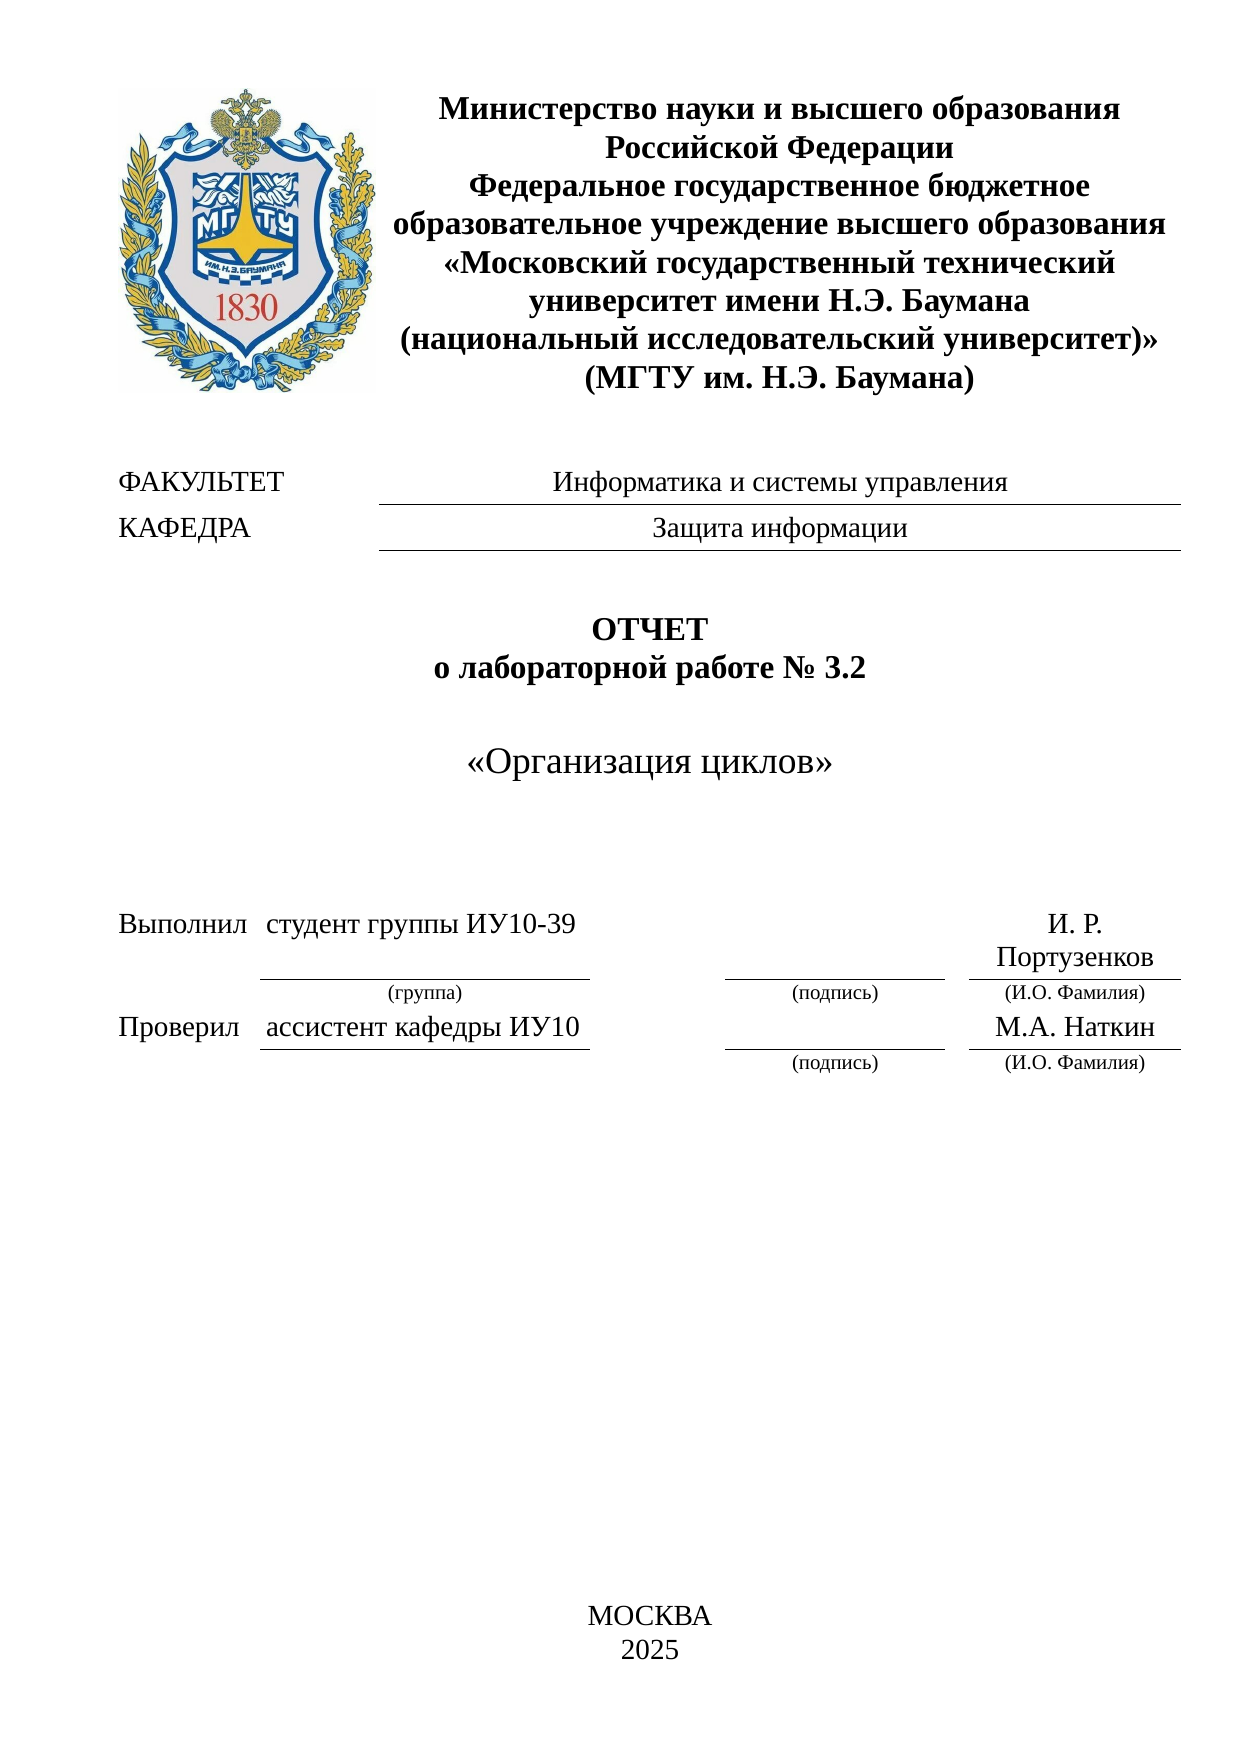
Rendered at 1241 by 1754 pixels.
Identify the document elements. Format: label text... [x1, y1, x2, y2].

table_cell [118, 979, 260, 1004]
table_cell (И.О. Фамилия) [969, 1050, 1181, 1074]
table_cell [118, 1049, 260, 1074]
table_header ФАКУЛЬТЕТ [118, 459, 379, 504]
table_cell [945, 1004, 969, 1049]
picture [118, 88, 376, 393]
table_header [945, 900, 969, 979]
table_cell КАФЕДРА [118, 504, 379, 550]
subtitle «Организация циклов» [118, 738, 1181, 781]
title ОТЧЕТ о лабораторной работе № 3.2 [118, 609, 1181, 686]
table_cell (подпись) [725, 980, 945, 1004]
table_cell [260, 1050, 589, 1074]
table_cell Защита информации [379, 505, 1181, 550]
table_cell (подпись) [725, 1050, 945, 1074]
table_cell [590, 1049, 725, 1074]
table_cell [725, 1004, 945, 1049]
table_cell ассистент кафедры ИУ10 [260, 1004, 589, 1049]
table_cell [590, 1004, 725, 1049]
table_header И. Р. Портузенков [969, 900, 1181, 979]
table_header [590, 900, 725, 979]
table_cell (И.О. Фамилия) [969, 980, 1181, 1004]
table_header студент группы ИУ10-39 [260, 900, 589, 979]
table_header [725, 900, 945, 979]
table_cell М.А. Наткин [969, 1004, 1181, 1049]
table_cell [945, 1049, 969, 1074]
table_header Информатика и системы управления [379, 459, 1181, 504]
table_cell Проверил [118, 1004, 260, 1049]
table_cell (группа) [260, 980, 589, 1004]
table_cell [945, 979, 969, 1004]
table_cell [590, 979, 725, 1004]
table_header Выполнил [118, 900, 260, 979]
